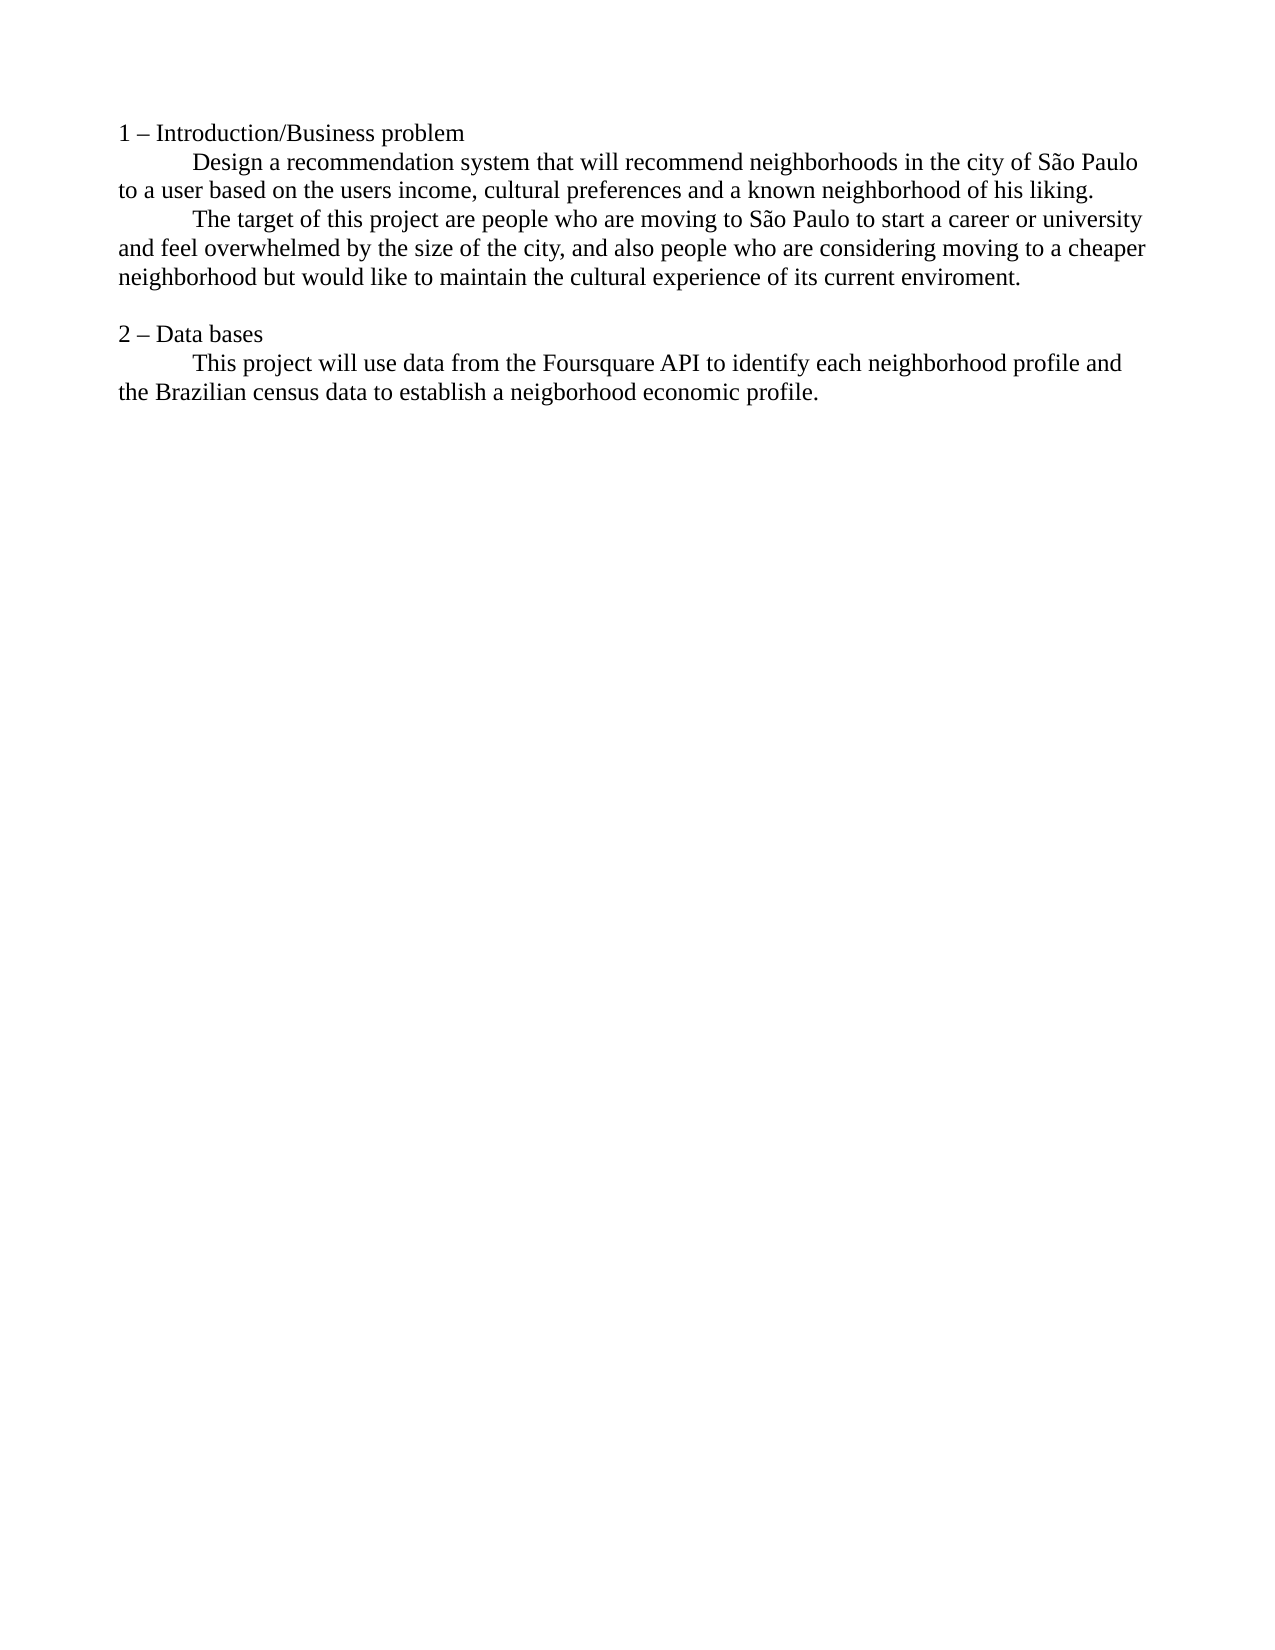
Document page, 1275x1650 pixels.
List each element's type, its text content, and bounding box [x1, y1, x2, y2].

text This project will use data from the Foursquare API to identify each neighborhood profile and the Brazilian census data to establish a neigborhood economic profile. [118, 348, 1157, 406]
text 1 – Introduction/Business problem [118, 118, 1157, 147]
text The target of this project are people who are moving to São Paulo to start a career or university and feel overwhelmed by the size of the city, and also people who are considering moving to a cheaper neighborhood but would like to maintain the cultural experience of its current enviroment. [118, 204, 1157, 291]
text Design a recommendation system that will recommend neighborhoods in the city of São Paulo to a user based on the users income, cultural preferences and a known neighborhood of his liking. [118, 147, 1157, 204]
text 2 – Data bases [118, 319, 1157, 348]
